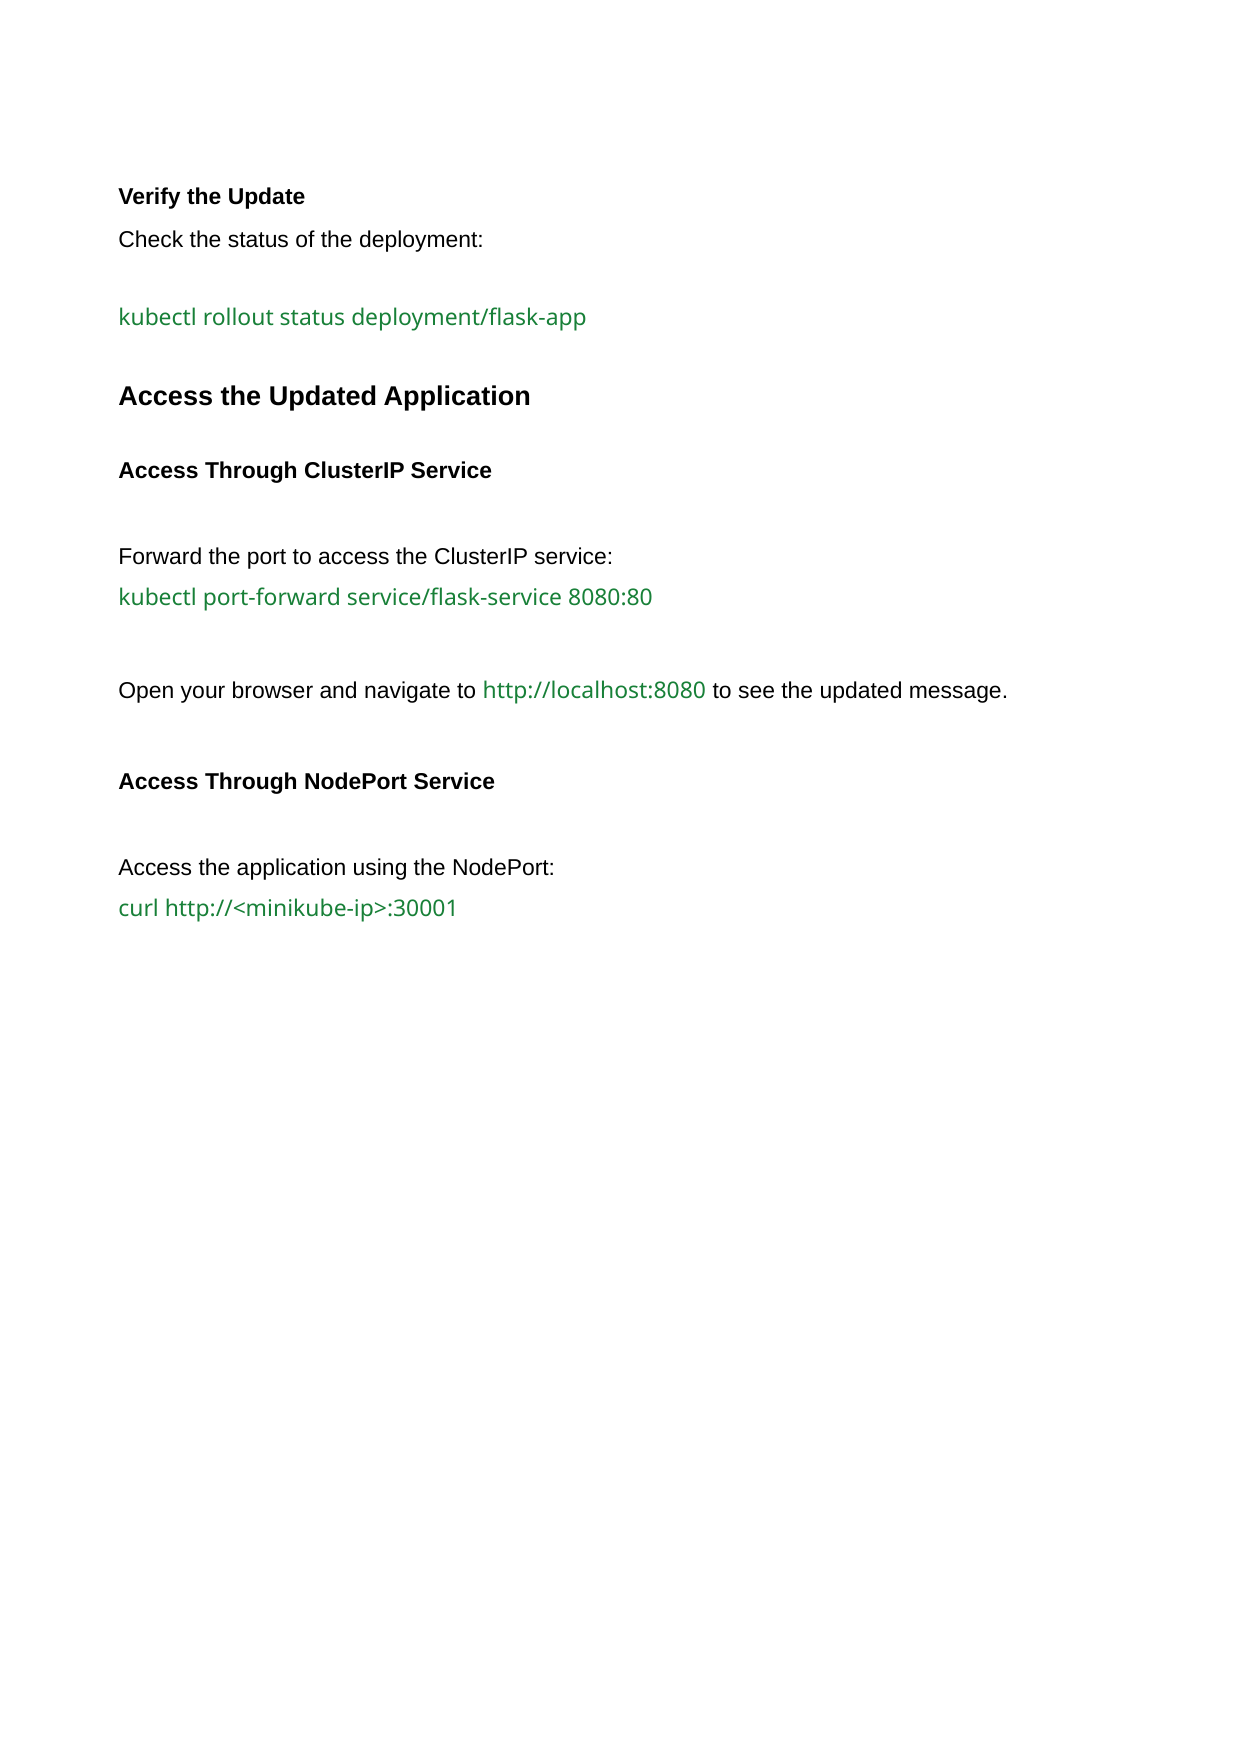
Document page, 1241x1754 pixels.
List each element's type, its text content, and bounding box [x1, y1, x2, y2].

text Forward the port to access the ClusterIP service: kubectl port-forward service/flask-service 8080:80 [118, 543, 1122, 613]
text Verify the Update [118, 183, 1122, 209]
subtitle Access the Updated Application [118, 380, 1122, 412]
text Access the application using the NodePort: curl http://<minikube-ip>:30001 [118, 854, 1122, 923]
text Access Through NodePort Service [118, 768, 1122, 794]
text Access Through ClusterIP Service [118, 457, 1122, 483]
text Check the status of the deployment: kubectl rollout status deployment/flask-app [118, 226, 1122, 332]
text Open your browser and navigate to http://localhost:8080 to see the updated message. [118, 674, 1122, 706]
